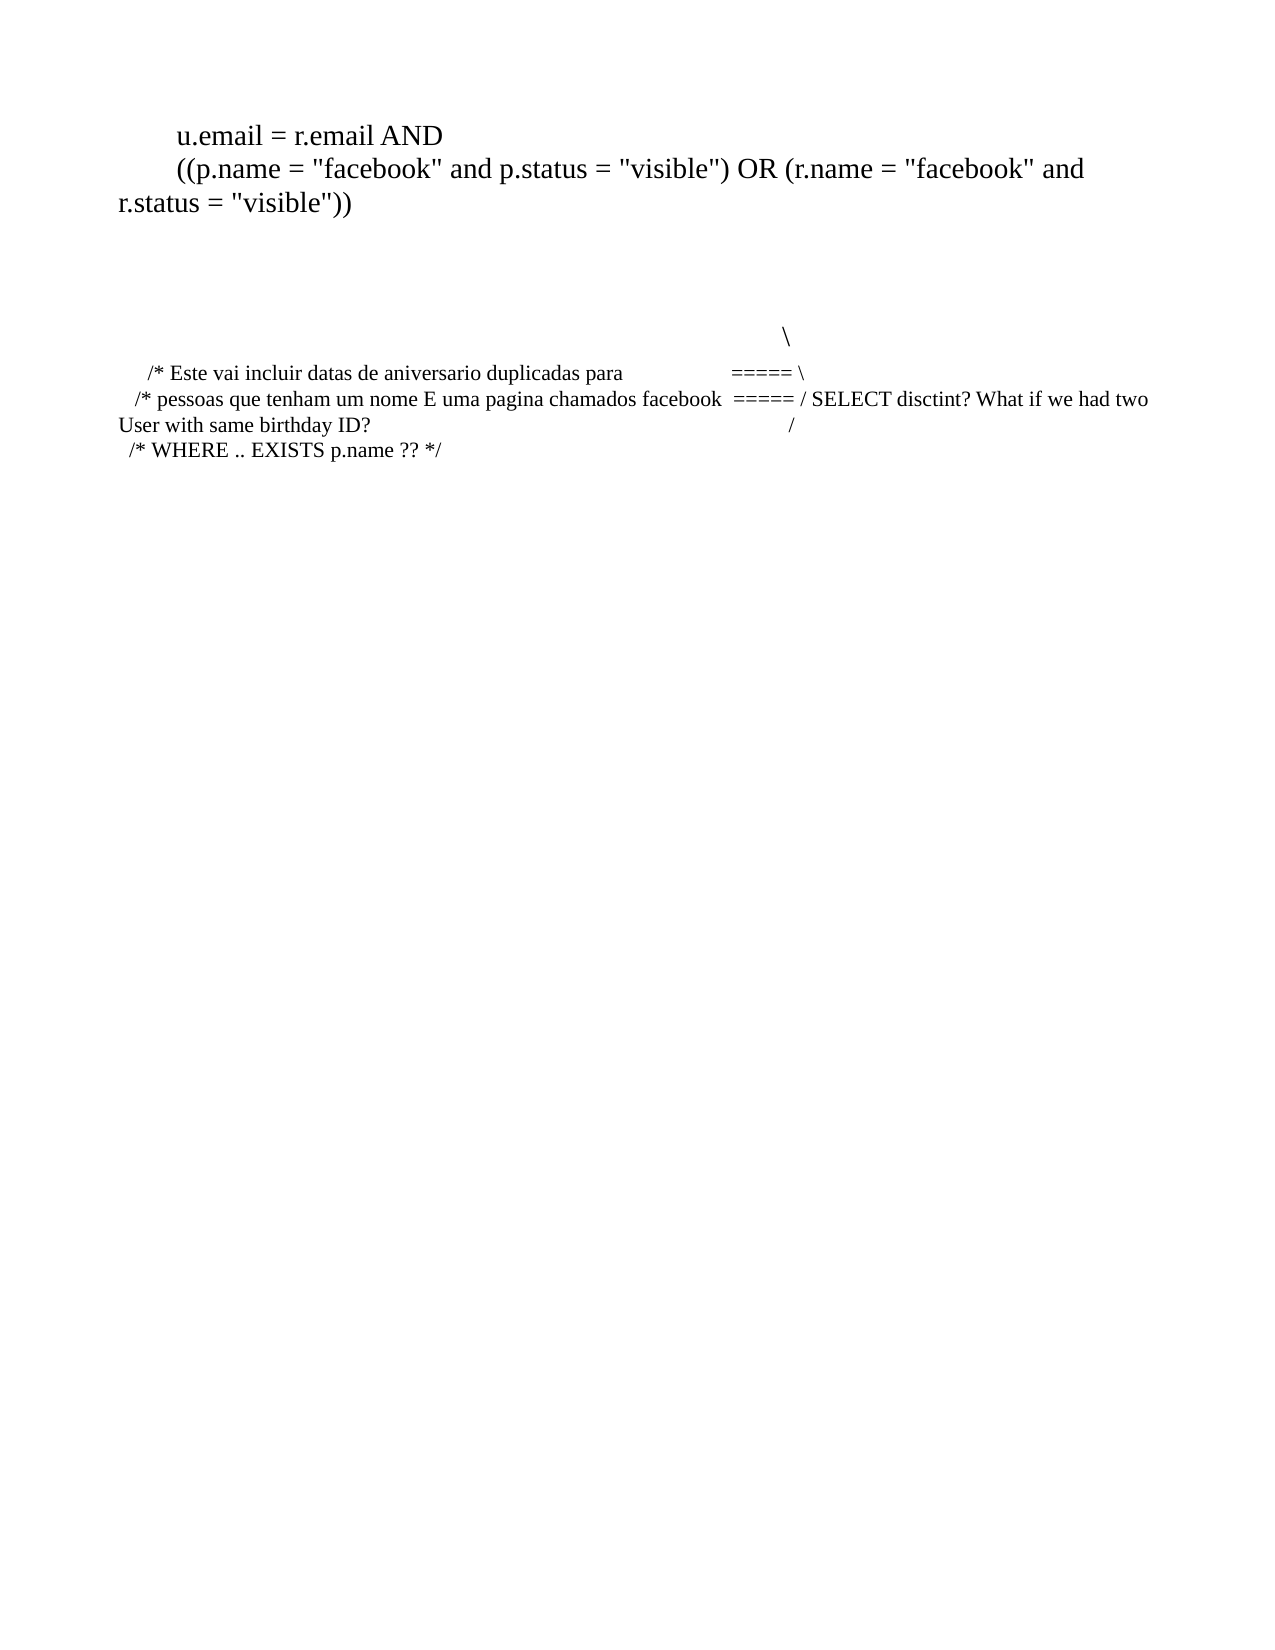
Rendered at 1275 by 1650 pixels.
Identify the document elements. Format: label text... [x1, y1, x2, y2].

text u.email = r.email AND [118, 118, 1157, 152]
text /* pessoas que tenham um nome E uma pagina chamados facebook ===== / SELECT disctint? What if we had two User with same birthday ID? / [118, 386, 1157, 437]
text ((p.name = "facebook" and p.status = "visible") OR (r.name = "facebook" and r.status = "visible")) [118, 152, 1157, 219]
text /* WHERE .. EXISTS p.name ?? */ [118, 437, 1157, 462]
text \ [118, 319, 1157, 353]
text /* Este vai incluir datas de aniversario duplicadas para ===== \ [118, 353, 1157, 386]
